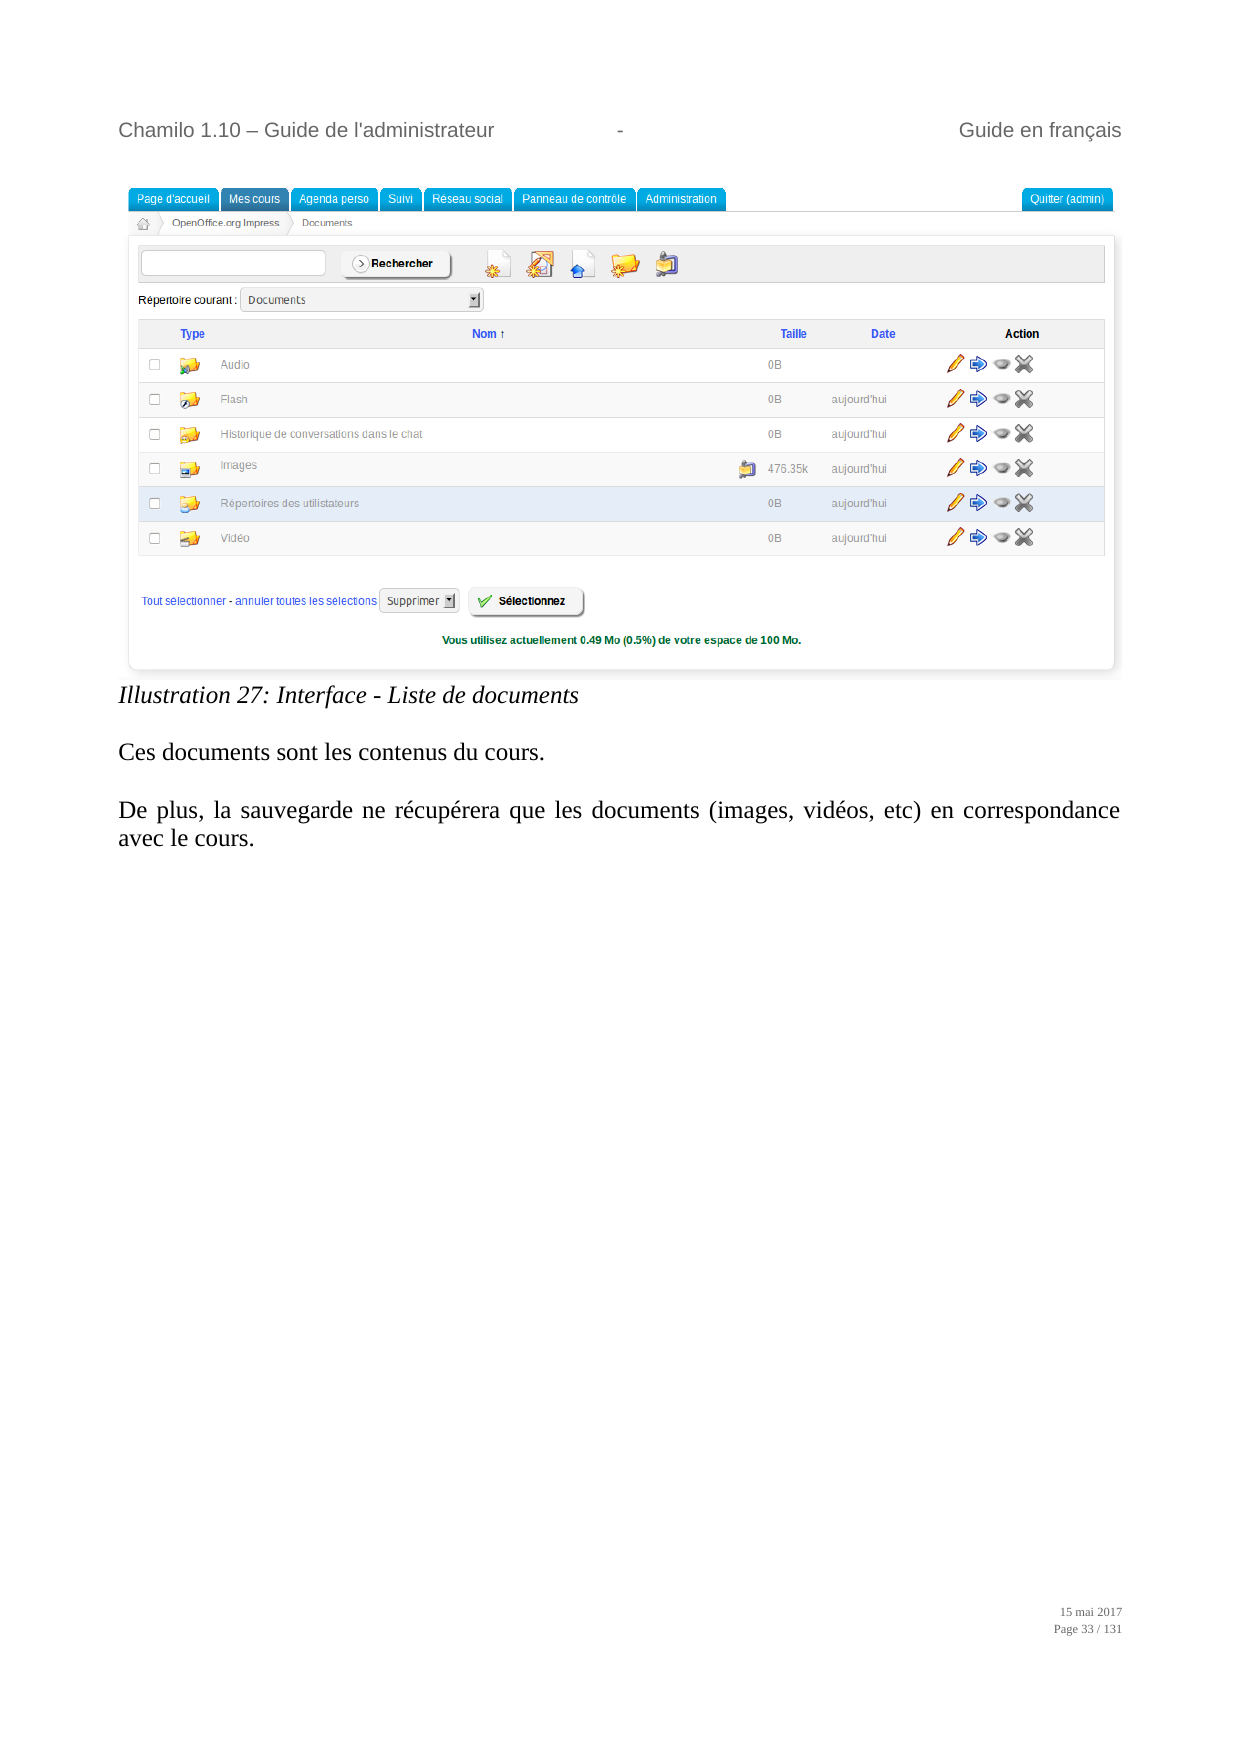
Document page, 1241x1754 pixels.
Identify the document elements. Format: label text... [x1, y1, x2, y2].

picture [118, 184, 1123, 680]
text Illustration 27: Interface - Liste de documents [118, 680, 1122, 708]
text De plus, la sauvegarde ne récupérera que les documents (images, vidéos, etc) en correspondance avec le cours. [118, 795, 1122, 852]
text Ces documents sont les contenus du cours. [118, 737, 1122, 766]
